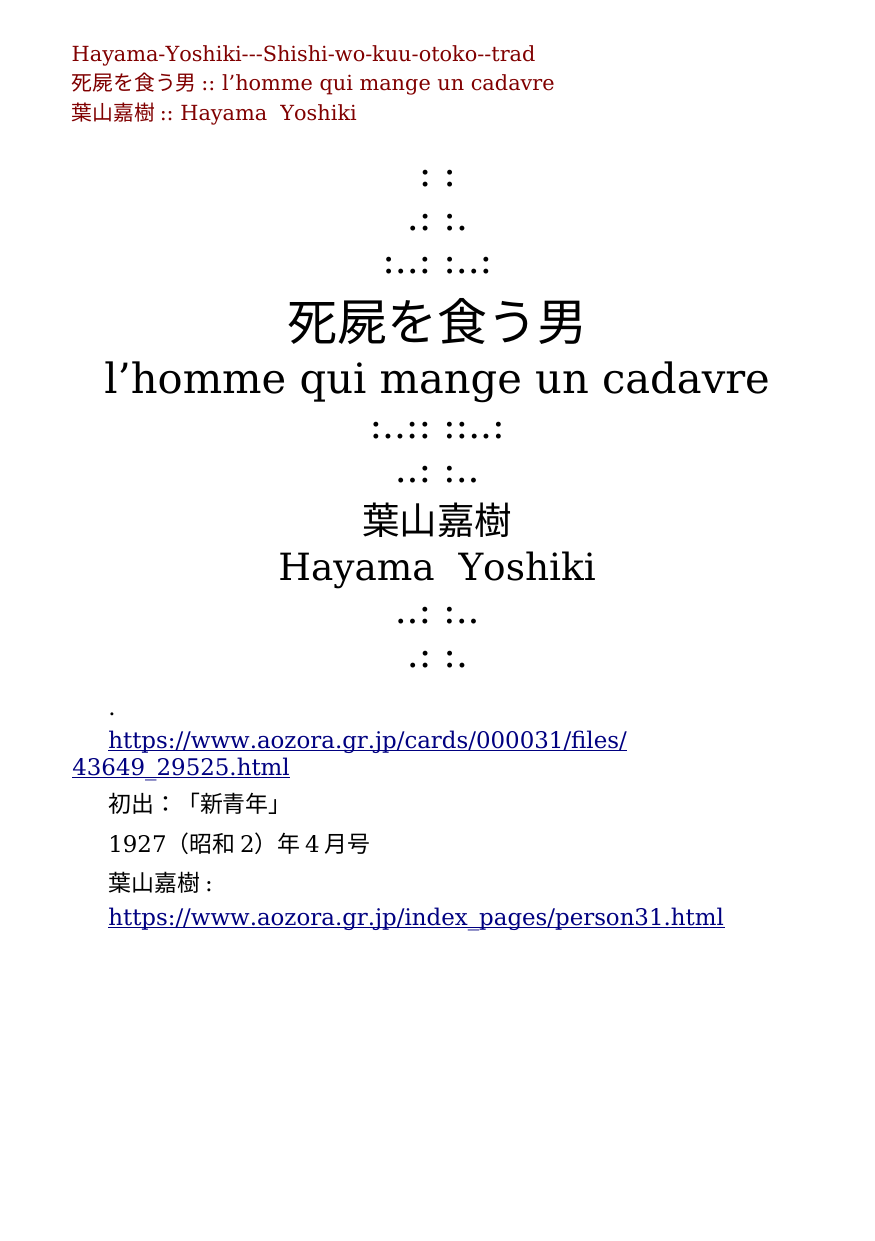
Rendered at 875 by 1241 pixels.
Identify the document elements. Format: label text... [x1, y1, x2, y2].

subtitle : : .: :. :..: :..: 死屍を食う男 l’homme qui mange un cadavre :..:: ::..: ..: :.. 葉山嘉樹 Hayama Yoshiki ..: :.. .: :. [36, 152, 838, 676]
text https://www.aozora.gr.jp/index_pages/person31.html [72, 904, 802, 931]
text https://www.aozora.gr.jp/cards/000031/files/43649_29525.html [72, 727, 802, 780]
text . [72, 694, 802, 721]
text 1927（昭和2）年4月号 [72, 826, 802, 859]
text 死屍を食う男 :: l’homme qui mange un cadavre [71, 66, 803, 96]
text 葉山嘉樹 : [72, 865, 802, 898]
text 葉山嘉樹 :: Hayama Yoshiki [71, 96, 803, 127]
text 初出：「新青年」 [72, 786, 802, 819]
text Hayama-Yoshiki---Shishi-wo-kuu-otoko--trad [71, 42, 803, 66]
